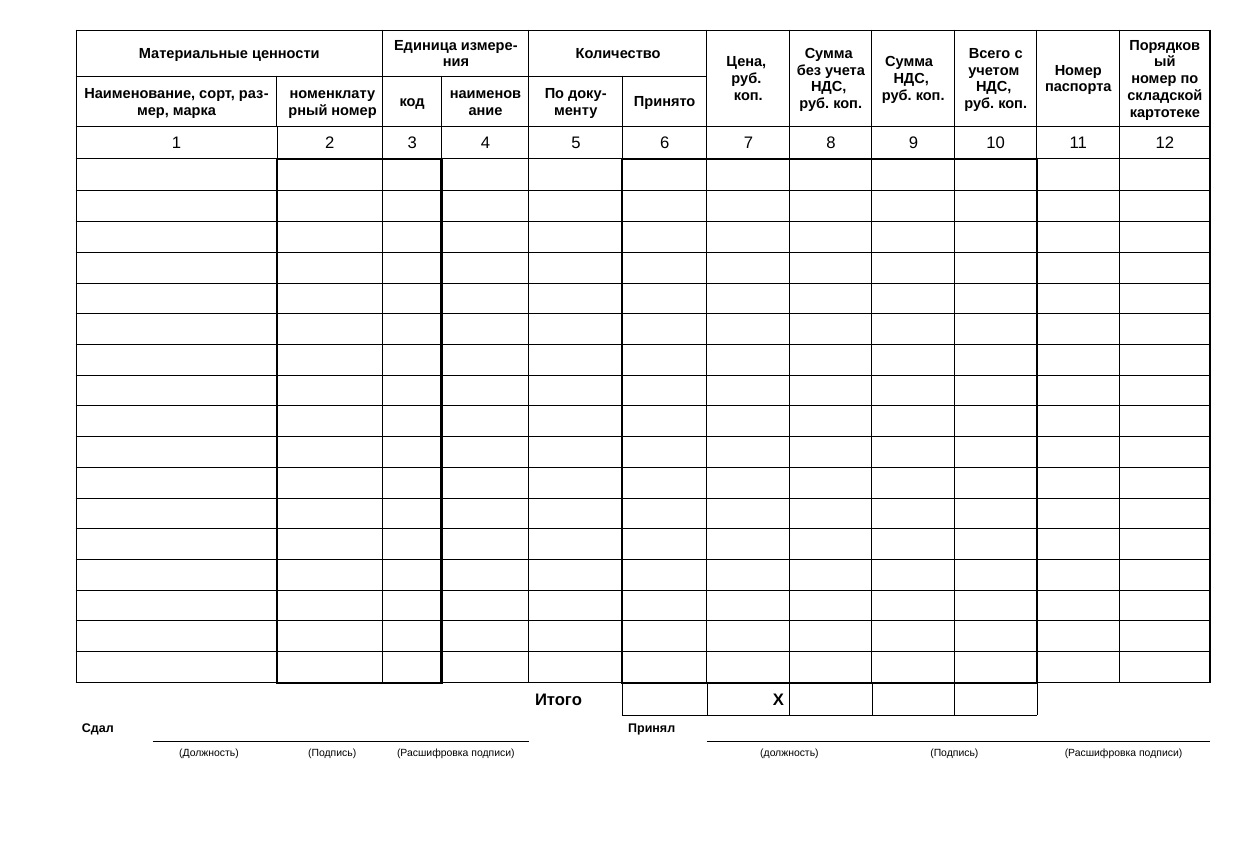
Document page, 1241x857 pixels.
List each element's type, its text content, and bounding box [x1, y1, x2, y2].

table_cell [383, 529, 440, 559]
table_cell [955, 468, 1036, 497]
table_cell [529, 529, 621, 559]
table_cell [383, 160, 440, 190]
table_cell [1038, 621, 1119, 651]
table_header Сумма НДС, руб. коп. [872, 31, 954, 126]
table_cell [955, 591, 1036, 620]
table_cell [1038, 159, 1119, 190]
table_cell [623, 376, 706, 405]
table_cell [872, 314, 954, 344]
table_cell [529, 406, 621, 436]
table_cell (Расшифровка подписи) [1037, 742, 1210, 766]
table_cell (Расшифровка подписи) [383, 742, 529, 766]
table_header Материальные ценности [77, 31, 382, 76]
table_cell (должность) [707, 742, 872, 766]
table_cell [790, 499, 871, 528]
table_cell [278, 345, 382, 374]
table_cell [529, 621, 621, 651]
table_cell [383, 715, 529, 741]
table_cell [872, 621, 954, 651]
table_cell 2 [278, 127, 382, 157]
table_cell [278, 591, 382, 620]
table_cell (Должность) (Подпись) [153, 742, 382, 766]
table_cell [790, 376, 871, 405]
table_cell [1120, 499, 1209, 528]
table_cell [443, 468, 528, 497]
table_cell [707, 345, 789, 374]
table_cell [790, 684, 872, 714]
table_cell [623, 621, 706, 651]
table_cell Сдал [76, 715, 153, 741]
table_cell [383, 652, 440, 682]
table_cell [1038, 683, 1119, 714]
table_cell [623, 591, 706, 620]
table_cell [443, 499, 528, 528]
table_cell [1037, 715, 1210, 741]
table_cell [443, 406, 528, 436]
table_cell [790, 529, 871, 559]
table_cell [623, 222, 706, 252]
table_cell [707, 160, 789, 190]
table_cell [1120, 191, 1209, 221]
table_cell [443, 560, 528, 590]
table_cell [955, 529, 1036, 559]
table_cell [790, 560, 871, 590]
table_header Цена, руб. коп. [707, 31, 789, 126]
table_cell [790, 621, 871, 651]
table_cell [77, 314, 276, 344]
table_cell [1038, 345, 1119, 374]
table_cell [529, 437, 621, 467]
table_cell [443, 591, 528, 620]
table_cell [623, 253, 706, 282]
table_cell [1120, 345, 1209, 374]
table_cell [383, 499, 440, 528]
table_cell [77, 159, 276, 190]
table_cell [278, 560, 382, 590]
table_cell код [383, 77, 441, 126]
table_cell [529, 499, 621, 528]
table_cell 3 [383, 127, 441, 157]
table_header Всего с учетом НДС, руб. коп. [955, 31, 1036, 126]
table_cell [955, 314, 1036, 344]
table_cell [623, 160, 706, 190]
table_cell [1038, 191, 1119, 221]
table_cell [77, 284, 276, 313]
table_cell [1038, 222, 1119, 252]
table_cell [1038, 468, 1119, 497]
table_cell [1120, 468, 1209, 497]
table_cell [77, 437, 276, 467]
table_cell [278, 468, 382, 497]
table_cell 12 [1120, 127, 1209, 157]
table_cell [1120, 591, 1209, 620]
table_cell [1038, 406, 1119, 436]
table_cell [1120, 222, 1209, 252]
table_cell [529, 715, 622, 741]
table_cell [707, 716, 872, 741]
table_cell [623, 437, 706, 467]
table_cell [76, 683, 277, 714]
table_cell [278, 222, 382, 252]
table_cell [1038, 437, 1119, 467]
table_cell [1120, 284, 1209, 313]
table_cell [955, 284, 1036, 313]
table_cell [383, 437, 440, 467]
table_cell [955, 160, 1036, 190]
table_cell [707, 222, 789, 252]
table_cell [790, 345, 871, 374]
table_cell [529, 468, 621, 497]
table_cell [529, 253, 621, 282]
table_cell [790, 253, 871, 282]
table_cell Итого [529, 683, 622, 714]
table_cell [707, 621, 789, 651]
table_cell [707, 191, 789, 221]
table_cell [1038, 314, 1119, 344]
table_cell [277, 684, 382, 714]
table_cell [707, 499, 789, 528]
table_cell [872, 560, 954, 590]
table_cell [529, 345, 621, 374]
table_cell [790, 437, 871, 467]
table_cell [1120, 560, 1209, 590]
table_cell [872, 222, 954, 252]
table_cell [623, 652, 706, 682]
table_cell [529, 159, 621, 190]
table_cell [790, 222, 871, 252]
table_cell [383, 684, 441, 714]
table_cell [790, 160, 871, 190]
table_cell [707, 560, 789, 590]
table_cell [623, 468, 706, 497]
table_cell [278, 160, 382, 190]
table_cell [443, 529, 528, 559]
table_cell [707, 253, 789, 282]
table_cell [790, 468, 871, 497]
table_cell [383, 314, 440, 344]
table_cell [529, 376, 621, 405]
table_cell наименование [442, 77, 528, 126]
table_cell [383, 468, 440, 497]
table_cell [872, 468, 954, 497]
table_cell [872, 160, 954, 190]
table_cell [1038, 253, 1119, 282]
table_cell Х [708, 684, 789, 714]
table_cell [623, 406, 706, 436]
table_cell [1038, 652, 1119, 682]
table_cell 5 [529, 127, 622, 157]
table_cell [1038, 529, 1119, 559]
table_cell [707, 284, 789, 313]
table_cell [872, 284, 954, 313]
table_cell [443, 314, 528, 344]
table_cell [77, 468, 276, 497]
table_cell [278, 253, 382, 282]
table_cell 11 [1037, 127, 1119, 157]
table_cell [77, 253, 276, 282]
table_cell [529, 222, 621, 252]
table_cell [872, 499, 954, 528]
table_cell [278, 406, 382, 436]
table_cell [278, 529, 382, 559]
table_cell [1120, 621, 1209, 651]
table_cell [443, 437, 528, 467]
table_cell [77, 560, 276, 590]
table_cell [955, 253, 1036, 282]
table_cell [153, 715, 382, 741]
table_cell [383, 560, 440, 590]
table_cell 4 [442, 127, 528, 157]
table_cell [707, 314, 789, 344]
table_cell [278, 191, 382, 221]
table_cell [707, 652, 789, 682]
table_cell [872, 345, 954, 374]
table_cell [77, 376, 276, 405]
table_cell [529, 314, 621, 344]
table_cell [443, 345, 528, 374]
table_cell [278, 376, 382, 405]
table_cell [790, 406, 871, 436]
table_cell [77, 652, 276, 682]
table_cell [383, 222, 440, 252]
table_cell Наименование, сорт, раз­мер, марка [77, 77, 276, 126]
table_cell 1 [77, 127, 277, 157]
table_header Сумма без учета НДС, руб. коп. [790, 31, 871, 126]
table_cell [1038, 591, 1119, 620]
table_cell [790, 314, 871, 344]
table_cell [443, 222, 528, 252]
table_cell [955, 376, 1036, 405]
table_cell [383, 591, 440, 620]
table_cell [77, 621, 276, 651]
table_cell [1038, 376, 1119, 405]
table_cell [77, 529, 276, 559]
table_cell [443, 191, 528, 221]
table_cell [622, 741, 707, 766]
table_cell [707, 529, 789, 559]
table_cell [955, 406, 1036, 436]
table_cell [872, 253, 954, 282]
table_cell [1038, 499, 1119, 528]
table_cell 6 [623, 127, 706, 157]
table_header Номер паспорта [1037, 31, 1119, 126]
table_cell [623, 314, 706, 344]
table_header Порядковый номер по складской картотеке [1120, 31, 1209, 126]
table_cell [623, 284, 706, 313]
table_cell [383, 284, 440, 313]
table_cell [1120, 253, 1209, 282]
table_cell [76, 741, 153, 766]
table_cell 7 [707, 127, 789, 157]
table_cell [623, 345, 706, 374]
table_cell [278, 621, 382, 651]
table_cell [443, 284, 528, 313]
table_cell [529, 191, 621, 221]
table_cell [383, 191, 440, 221]
table_cell [872, 591, 954, 620]
table_cell [790, 284, 871, 313]
table_cell [1038, 284, 1119, 313]
table_cell [872, 376, 954, 405]
table_cell [383, 253, 440, 282]
table_cell [529, 560, 621, 590]
table_cell [955, 560, 1036, 590]
table_cell [623, 499, 706, 528]
table_cell [441, 683, 529, 714]
table_cell [872, 716, 1037, 741]
table_cell [873, 684, 954, 714]
table_cell [1120, 652, 1209, 682]
table_cell [77, 499, 276, 528]
table_cell [955, 621, 1036, 651]
table_cell [872, 652, 954, 682]
table_cell [443, 652, 528, 682]
table_cell 9 [872, 127, 954, 157]
table_cell [383, 376, 440, 405]
table_cell [707, 376, 789, 405]
table_cell [955, 652, 1036, 682]
table_cell [623, 529, 706, 559]
table_cell По доку­менту [529, 77, 622, 126]
table_header Единица измере­ния [383, 31, 528, 76]
table_cell [623, 191, 706, 221]
table_cell [955, 191, 1036, 221]
table_cell [707, 468, 789, 497]
table_cell номенклатурный номер [277, 77, 382, 126]
table_cell [1120, 529, 1209, 559]
table_cell [1120, 376, 1209, 405]
table_cell (Подпись) [872, 742, 1037, 766]
table_cell [278, 437, 382, 467]
table_cell [623, 560, 706, 590]
table_cell [77, 345, 276, 374]
table_cell [707, 591, 789, 620]
table_cell [955, 437, 1036, 467]
table_cell [790, 591, 871, 620]
table_cell [955, 684, 1037, 714]
table_cell [383, 621, 440, 651]
table_cell [872, 406, 954, 436]
table_cell 8 [790, 127, 871, 157]
table_cell [872, 529, 954, 559]
table_cell [443, 621, 528, 651]
table_cell [955, 345, 1036, 374]
table_cell [1120, 159, 1209, 190]
table_cell [443, 253, 528, 282]
table_cell [1120, 406, 1209, 436]
table_cell [77, 406, 276, 436]
table_header Количество [529, 31, 706, 76]
table_cell [443, 159, 528, 190]
table_cell [77, 591, 276, 620]
table_cell [278, 314, 382, 344]
table_cell [790, 652, 871, 682]
table_cell [443, 376, 528, 405]
table_cell Принято [623, 77, 706, 126]
table_cell [707, 437, 789, 467]
table_cell [77, 222, 276, 252]
table_cell [1119, 683, 1210, 714]
table_cell [278, 499, 382, 528]
table_cell [529, 741, 622, 766]
table_cell [1120, 437, 1209, 467]
table_cell [278, 284, 382, 313]
table_cell [529, 652, 621, 682]
table_cell [77, 191, 276, 221]
table_cell [955, 499, 1036, 528]
table_cell Принял [622, 716, 707, 741]
table_cell [529, 284, 621, 313]
table_cell [1120, 314, 1209, 344]
table_cell [872, 437, 954, 467]
table_cell [955, 222, 1036, 252]
table_cell 10 [955, 127, 1036, 157]
table_cell [623, 684, 707, 714]
table_cell [278, 652, 382, 682]
table_cell [529, 591, 621, 620]
table_cell [707, 406, 789, 436]
table_cell [383, 406, 440, 436]
table_cell [1038, 560, 1119, 590]
table_cell [872, 191, 954, 221]
table_cell [383, 345, 440, 374]
table_cell [790, 191, 871, 221]
